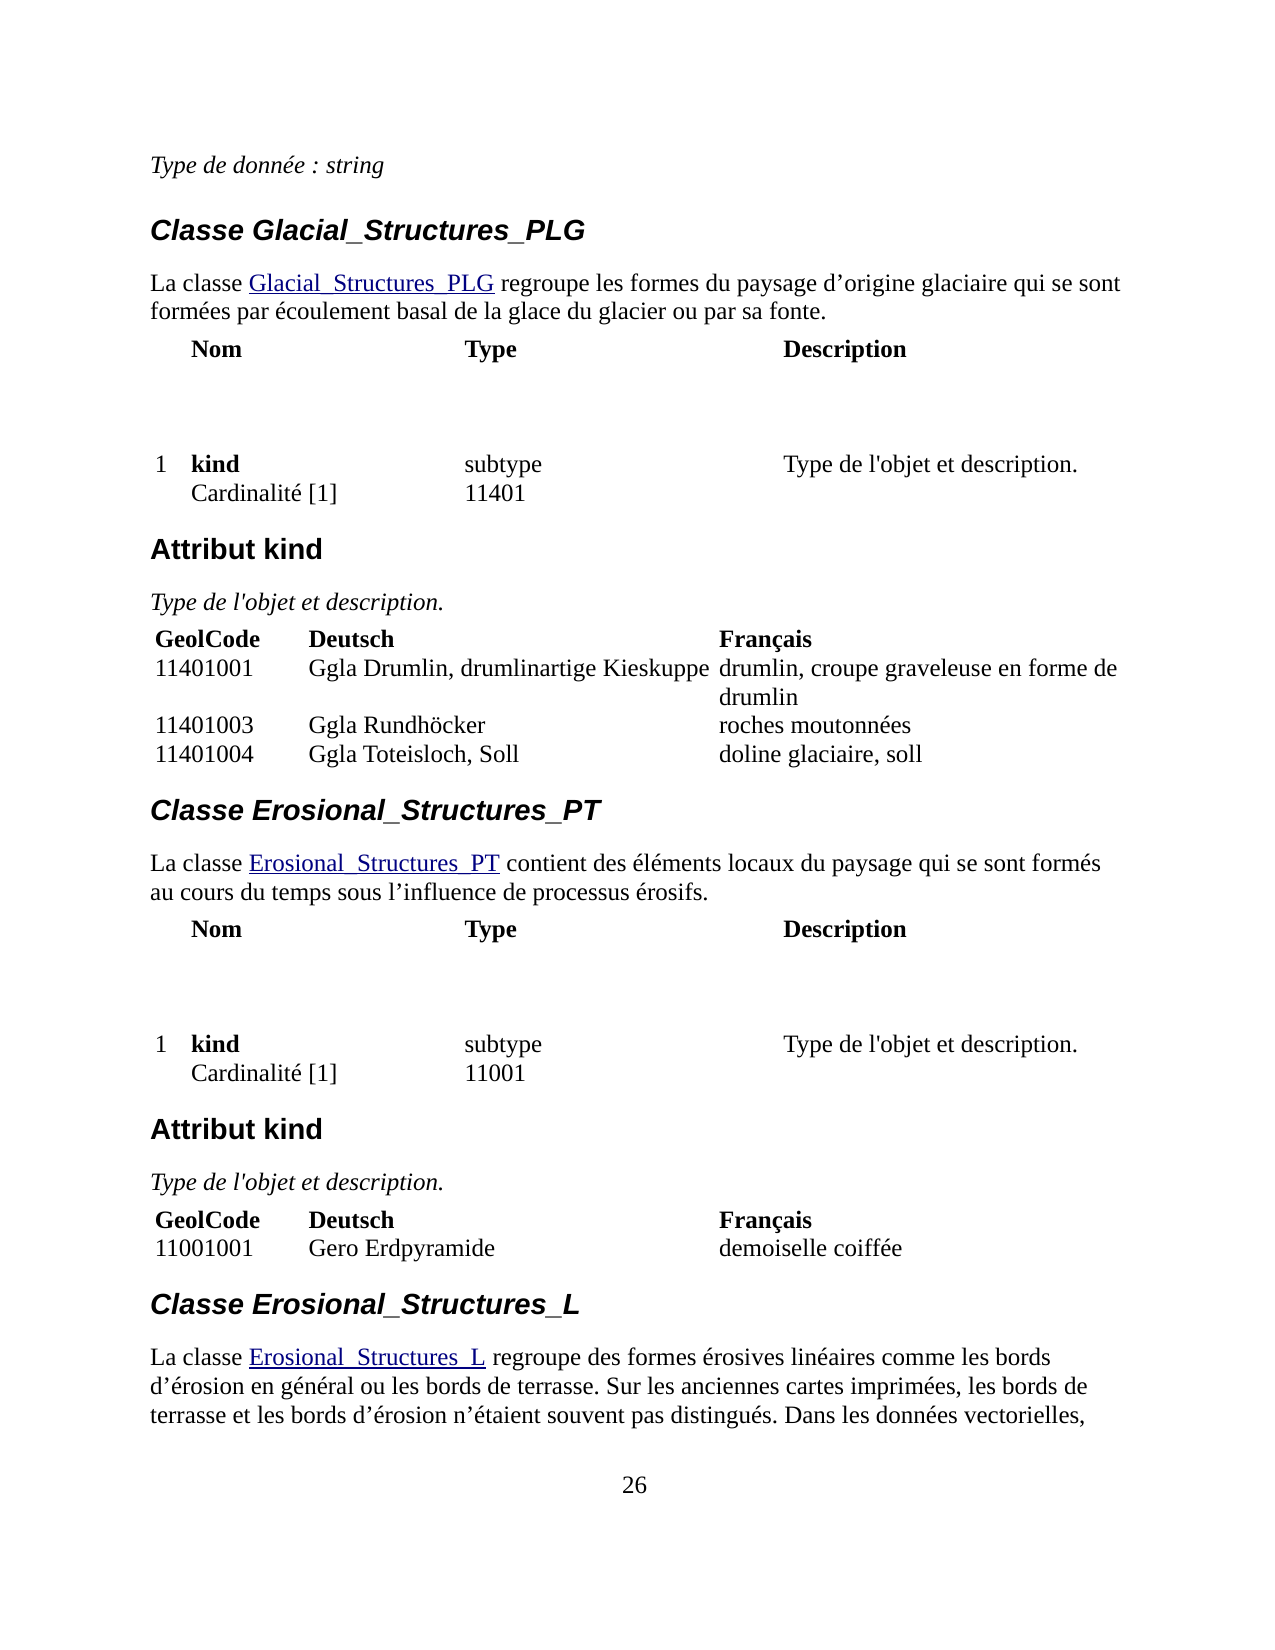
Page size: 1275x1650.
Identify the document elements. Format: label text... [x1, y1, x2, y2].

subtitle Attribut kind [150, 532, 1125, 565]
table_header [150, 334, 186, 449]
text La classe Erosional_Structures_PT contient des éléments locaux du paysage qui se sont formés au cours du temps sous l’influence de processus érosifs. [150, 848, 1125, 906]
table_cell [779, 478, 1125, 507]
table_header GeolCode [150, 1205, 304, 1233]
table_header Description [779, 915, 1125, 1029]
table_cell 11001001 [150, 1234, 304, 1262]
table_cell 11401003 [150, 711, 304, 739]
table_cell 11401004 [150, 739, 304, 768]
table_cell Type de l'objet et description. [779, 1030, 1125, 1058]
text La classe Erosional_Structures_L regroupe des formes érosives linéaires comme les bords d’érosion en général ou les bords de terrasse. Sur les anciennes cartes imprimées, les bords de terrasse et les bords d’érosion n’étaient souvent pas distingués. Dans les données vectorielles, [150, 1342, 1125, 1428]
table_header [150, 915, 186, 1029]
table_header Type [460, 915, 779, 1029]
subtitle Classe Erosional_Structures_PT [150, 793, 1125, 827]
table_cell 11001 [460, 1058, 779, 1087]
table_cell kind [186, 449, 460, 478]
table_cell demoiselle coiffée [714, 1234, 1125, 1262]
table_cell 11401001 [150, 653, 304, 711]
table_header Nom [186, 334, 460, 449]
table_cell kind [186, 1030, 460, 1058]
table_cell doline glaciaire, soll [714, 739, 1125, 768]
table_header Français [714, 1205, 1125, 1233]
table_header GeolCode [150, 624, 304, 653]
table_header Deutsch [304, 624, 714, 653]
table_header Deutsch [304, 1205, 714, 1233]
table_cell 11401 [460, 478, 779, 507]
table_cell [150, 1058, 186, 1087]
table_cell 1 [150, 449, 186, 478]
table_header Nom [186, 915, 460, 1029]
table_cell Cardinalité [1] [186, 478, 460, 507]
table_cell Ggla Rundhöcker [304, 711, 714, 739]
text Type de l'objet et description. [150, 1167, 1125, 1196]
table_cell drumlin, croupe graveleuse en forme de drumlin [714, 653, 1125, 711]
table_cell subtype [460, 1030, 779, 1058]
table_cell [150, 478, 186, 507]
subtitle Classe Erosional_Structures_L [150, 1287, 1125, 1321]
table_cell [779, 1058, 1125, 1087]
table_cell Ggla Drumlin, drumlinartige Kieskuppe [304, 653, 714, 711]
table_cell roches moutonnées [714, 711, 1125, 739]
table_cell subtype [460, 449, 779, 478]
table_header Français [714, 624, 1125, 653]
table_cell Ggla Toteisloch, Soll [304, 739, 714, 768]
subtitle Attribut kind [150, 1112, 1125, 1146]
table_cell 1 [150, 1030, 186, 1058]
text Type de l'objet et description. [150, 587, 1125, 615]
text La classe Glacial_Structures_PLG regroupe les formes du paysage d’origine glaciaire qui se sont formées par écoulement basal de la glace du glacier ou par sa fonte. [150, 268, 1125, 325]
subtitle Classe Glacial_Structures_PLG [150, 213, 1125, 246]
table_header Type [460, 334, 779, 449]
table_cell Type de l'objet et description. [779, 449, 1125, 478]
table_cell Cardinalité [1] [186, 1058, 460, 1087]
table_header Description [779, 334, 1125, 449]
text Type de donnée : string [150, 150, 1125, 179]
table_cell Gero Erdpyramide [304, 1234, 714, 1262]
